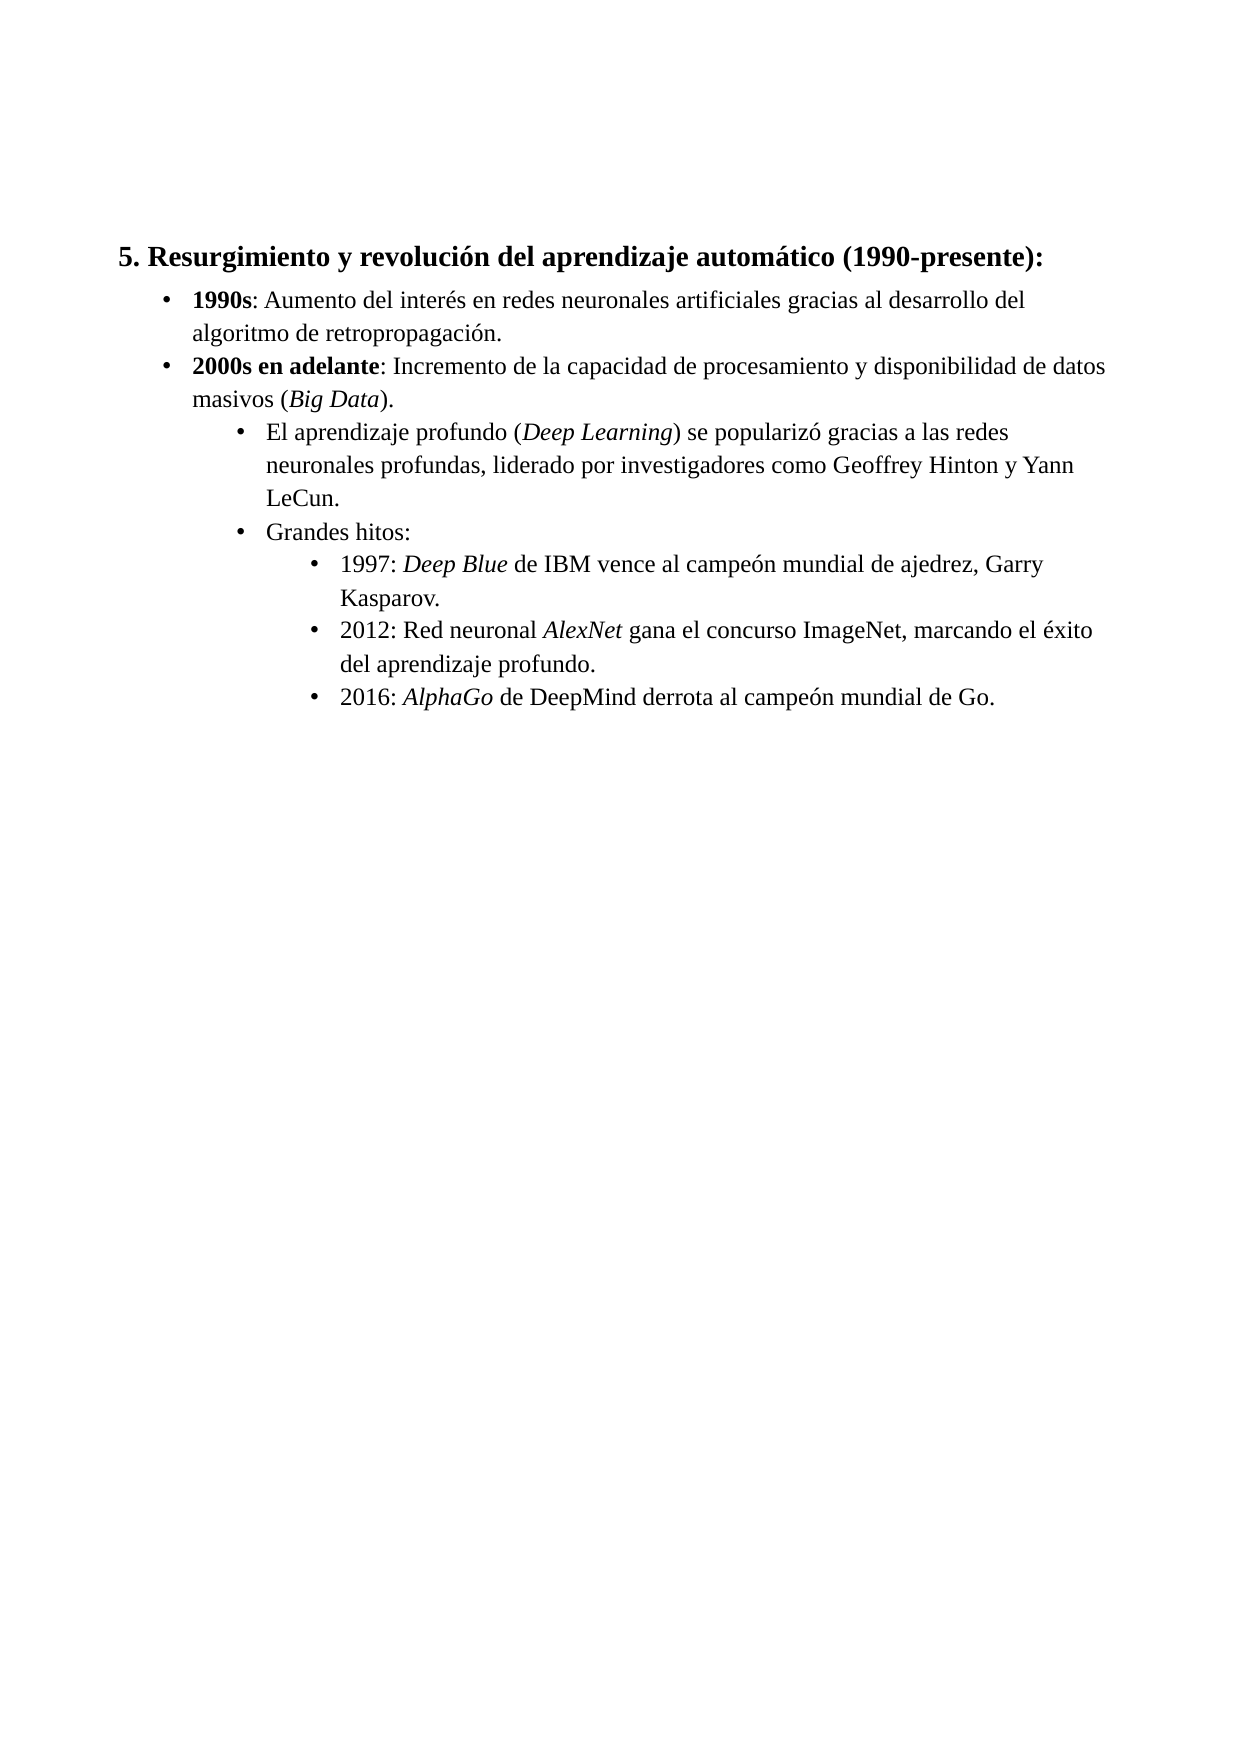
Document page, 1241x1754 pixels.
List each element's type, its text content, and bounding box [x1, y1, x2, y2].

list 1990s: Aumento del interés en redes neuronales artificiales gracias al desarrollo del algoritmo de retropropagación. [162, 285, 1122, 347]
list 2016: AlphaGo de DeepMind derrota al campeón mundial de Go. [310, 682, 1122, 710]
subtitle 5. Resurgimiento y revolución del aprendizaje automático (1990-presente): [118, 239, 1122, 273]
list 2000s en adelante: Incremento de la capacidad de procesamiento y disponibilidad de datos masivos (Big Data). [162, 351, 1122, 413]
list 2012: Red neuronal AlexNet gana el concurso ImageNet, marcando el éxito del aprendizaje profundo. [310, 616, 1122, 677]
list El aprendizaje profundo (Deep Learning) se popularizó gracias a las redes neuronales profundas, liderado por investigadores como Geoffrey Hinton y Yann LeCun. [236, 417, 1122, 512]
list Grandes hitos: [236, 517, 1122, 545]
list 1997: Deep Blue de IBM vence al campeón mundial de ajedrez, Garry Kasparov. [310, 549, 1122, 611]
